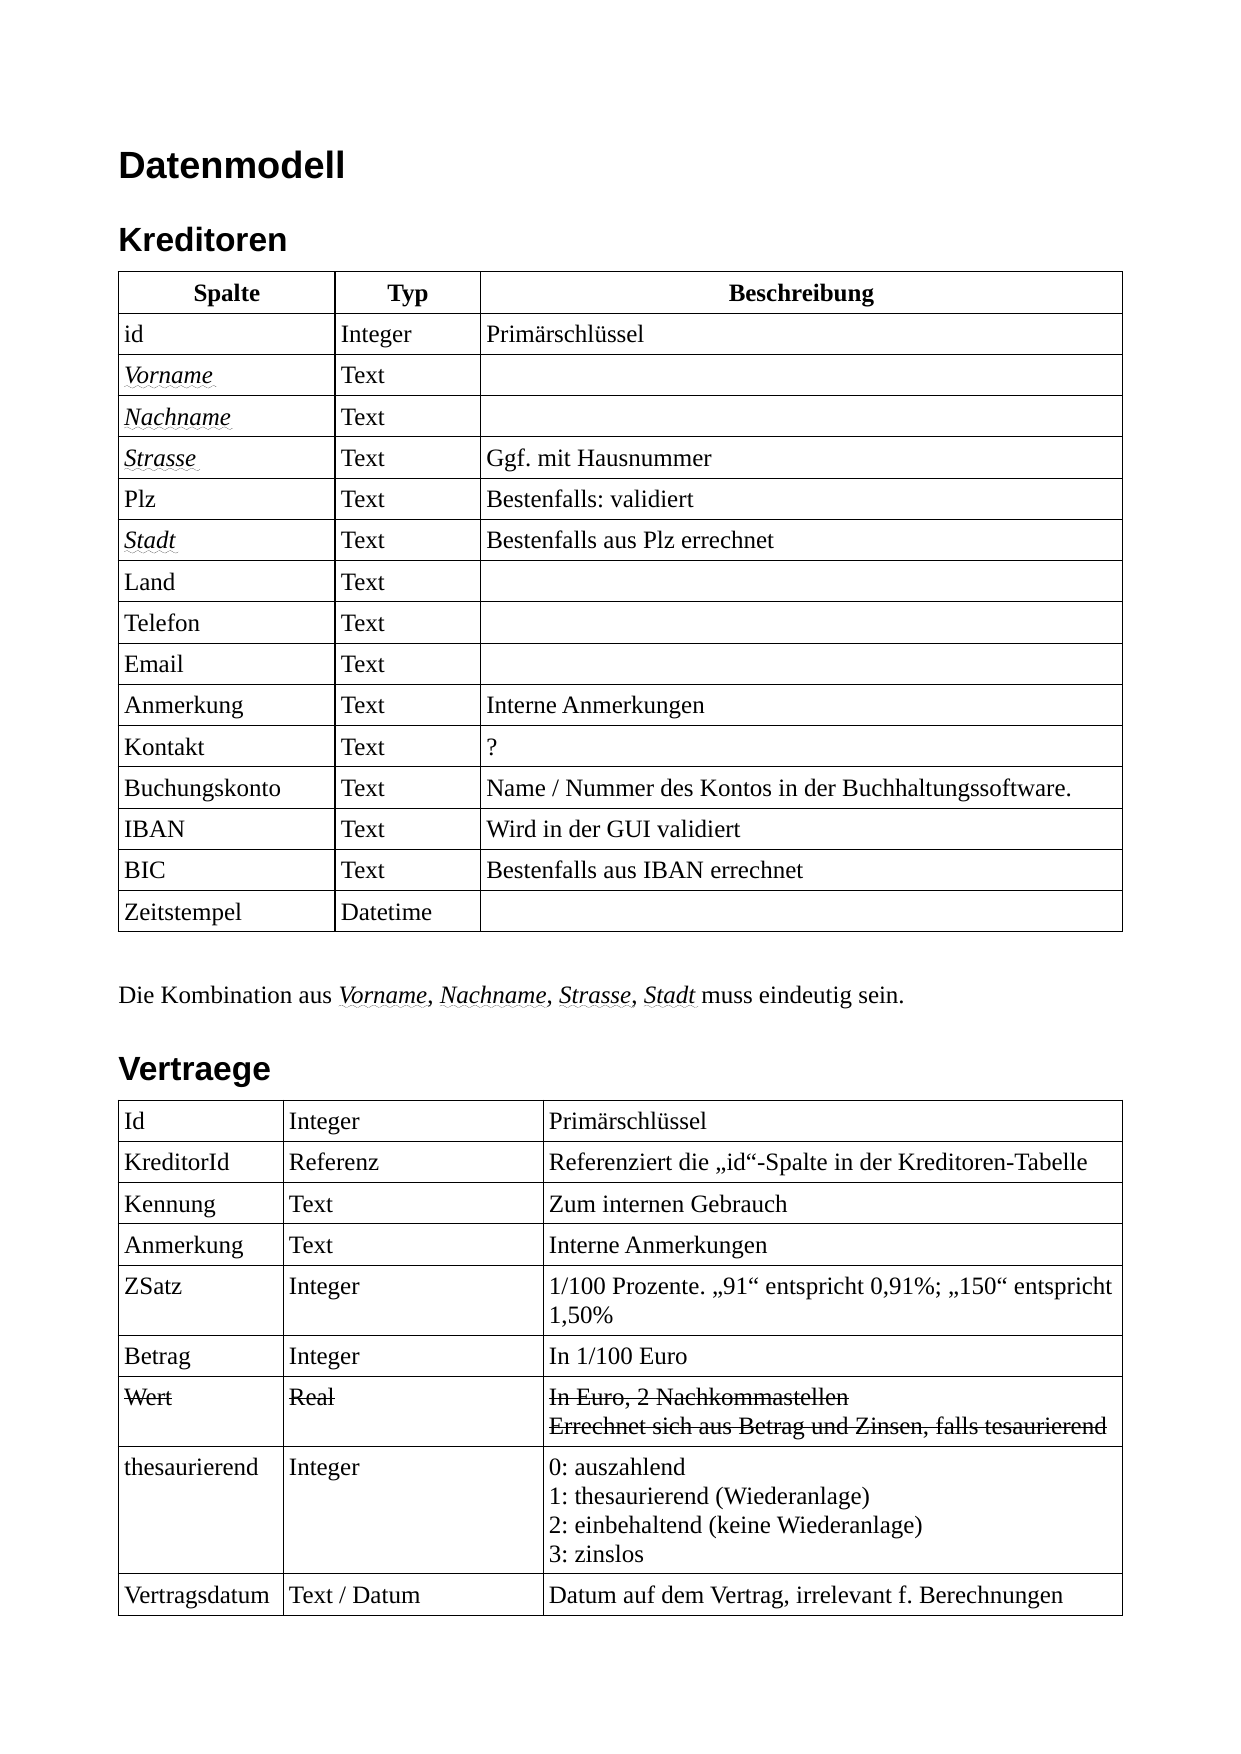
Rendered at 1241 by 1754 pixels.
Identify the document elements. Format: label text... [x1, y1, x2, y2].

table_cell thesaurierend [119, 1447, 283, 1573]
table_cell Bestenfalls aus IBAN errechnet [481, 850, 1122, 890]
table_cell Datum auf dem Vertrag, irrelevant f. Berechnungen [544, 1574, 1122, 1614]
table_header Beschreibung [481, 272, 1122, 312]
table_cell [481, 561, 1122, 601]
table_cell Telefon [119, 602, 334, 642]
table_cell In 1/100 Euro [544, 1336, 1122, 1376]
table_cell Text [336, 437, 480, 477]
subtitle Kreditoren [118, 220, 1122, 259]
table_cell Vorname [119, 355, 334, 395]
table_cell Text [336, 767, 480, 807]
table_header Id [119, 1101, 283, 1141]
table_cell Real [284, 1377, 543, 1446]
table_cell Primärschlüssel [481, 314, 1122, 354]
table_cell Integer [336, 314, 480, 354]
table_cell Text [336, 396, 480, 436]
table_cell 1/100 Prozente. „91“ entspricht 0,91%; „150“ entspricht 1,50% [544, 1266, 1122, 1334]
table_cell Text [336, 479, 480, 519]
table_header Integer [284, 1101, 543, 1141]
table_cell Name / Nummer des Kontos in der Buchhaltungssoftware. [481, 767, 1122, 807]
table_cell Ggf. mit Hausnummer [481, 437, 1122, 477]
table_cell Vertragsdatum [119, 1574, 283, 1614]
table_cell Text [336, 602, 480, 642]
table_cell id [119, 314, 334, 354]
table_cell Referenziert die „id“-Spalte in der Kreditoren-Tabelle [544, 1142, 1122, 1182]
table_cell Buchungskonto [119, 767, 334, 807]
table_cell Interne Anmerkungen [481, 685, 1122, 725]
table_cell Bestenfalls: validiert [481, 479, 1122, 519]
subtitle Vertraege [118, 1048, 1122, 1087]
table_cell KreditorId [119, 1142, 283, 1182]
table_cell Interne Anmerkungen [544, 1224, 1122, 1264]
table_cell Text / Datum [284, 1574, 543, 1614]
table_cell Kennung [119, 1183, 283, 1223]
table_cell Anmerkung [119, 685, 334, 725]
table_cell Strasse [119, 437, 334, 477]
table_cell [481, 602, 1122, 642]
table_cell Integer [284, 1266, 543, 1334]
table_cell Referenz [284, 1142, 543, 1182]
table_cell Text [336, 355, 480, 395]
table_cell Wird in der GUI validiert [481, 809, 1122, 849]
table_cell Betrag [119, 1336, 283, 1376]
table_cell IBAN [119, 809, 334, 849]
table_cell Wert [119, 1377, 283, 1446]
table_cell Text [336, 726, 480, 766]
table_cell Integer [284, 1447, 543, 1573]
table_cell Text [336, 561, 480, 601]
table_cell Bestenfalls aus Plz errechnet [481, 520, 1122, 560]
table_header Primärschlüssel [544, 1101, 1122, 1141]
table_cell Land [119, 561, 334, 601]
table_cell Text [336, 644, 480, 684]
table_cell Text [284, 1224, 543, 1264]
table_cell [481, 891, 1122, 931]
table_cell Zum internen Gebrauch [544, 1183, 1122, 1223]
table_cell Text [336, 809, 480, 849]
table_cell Text [336, 685, 480, 725]
table_cell ZSatz [119, 1266, 283, 1334]
table_cell Text [284, 1183, 543, 1223]
table_cell Integer [284, 1336, 543, 1376]
table_cell [481, 644, 1122, 684]
table_cell Text [336, 520, 480, 560]
table_cell Plz [119, 479, 334, 519]
table_cell BIC [119, 850, 334, 890]
table_cell [481, 355, 1122, 395]
table_cell Text [336, 850, 480, 890]
table_header Typ [336, 272, 480, 312]
table_cell Anmerkung [119, 1224, 283, 1264]
subtitle Datenmodell [118, 143, 1122, 187]
table_cell ? [481, 726, 1122, 766]
table_cell 0: auszahlend 1: thesaurierend (Wiederanlage) 2: einbehaltend (keine Wiederanlage) 3: zinslos [544, 1447, 1122, 1573]
table_cell Kontakt [119, 726, 334, 766]
table_cell Nachname [119, 396, 334, 436]
text Die Kombination aus Vorname, Nachname, Strasse, Stadt muss eindeutig sein. [118, 980, 1122, 1009]
table_cell Datetime [336, 891, 480, 931]
table_cell Zeitstempel [119, 891, 334, 931]
table_header Spalte [119, 272, 334, 312]
table_cell [481, 396, 1122, 436]
table_cell In Euro, 2 Nachkommastellen Errechnet sich aus Betrag und Zinsen, falls tesaurierend [544, 1377, 1122, 1446]
table_cell Email [119, 644, 334, 684]
table_cell Stadt [119, 520, 334, 560]
